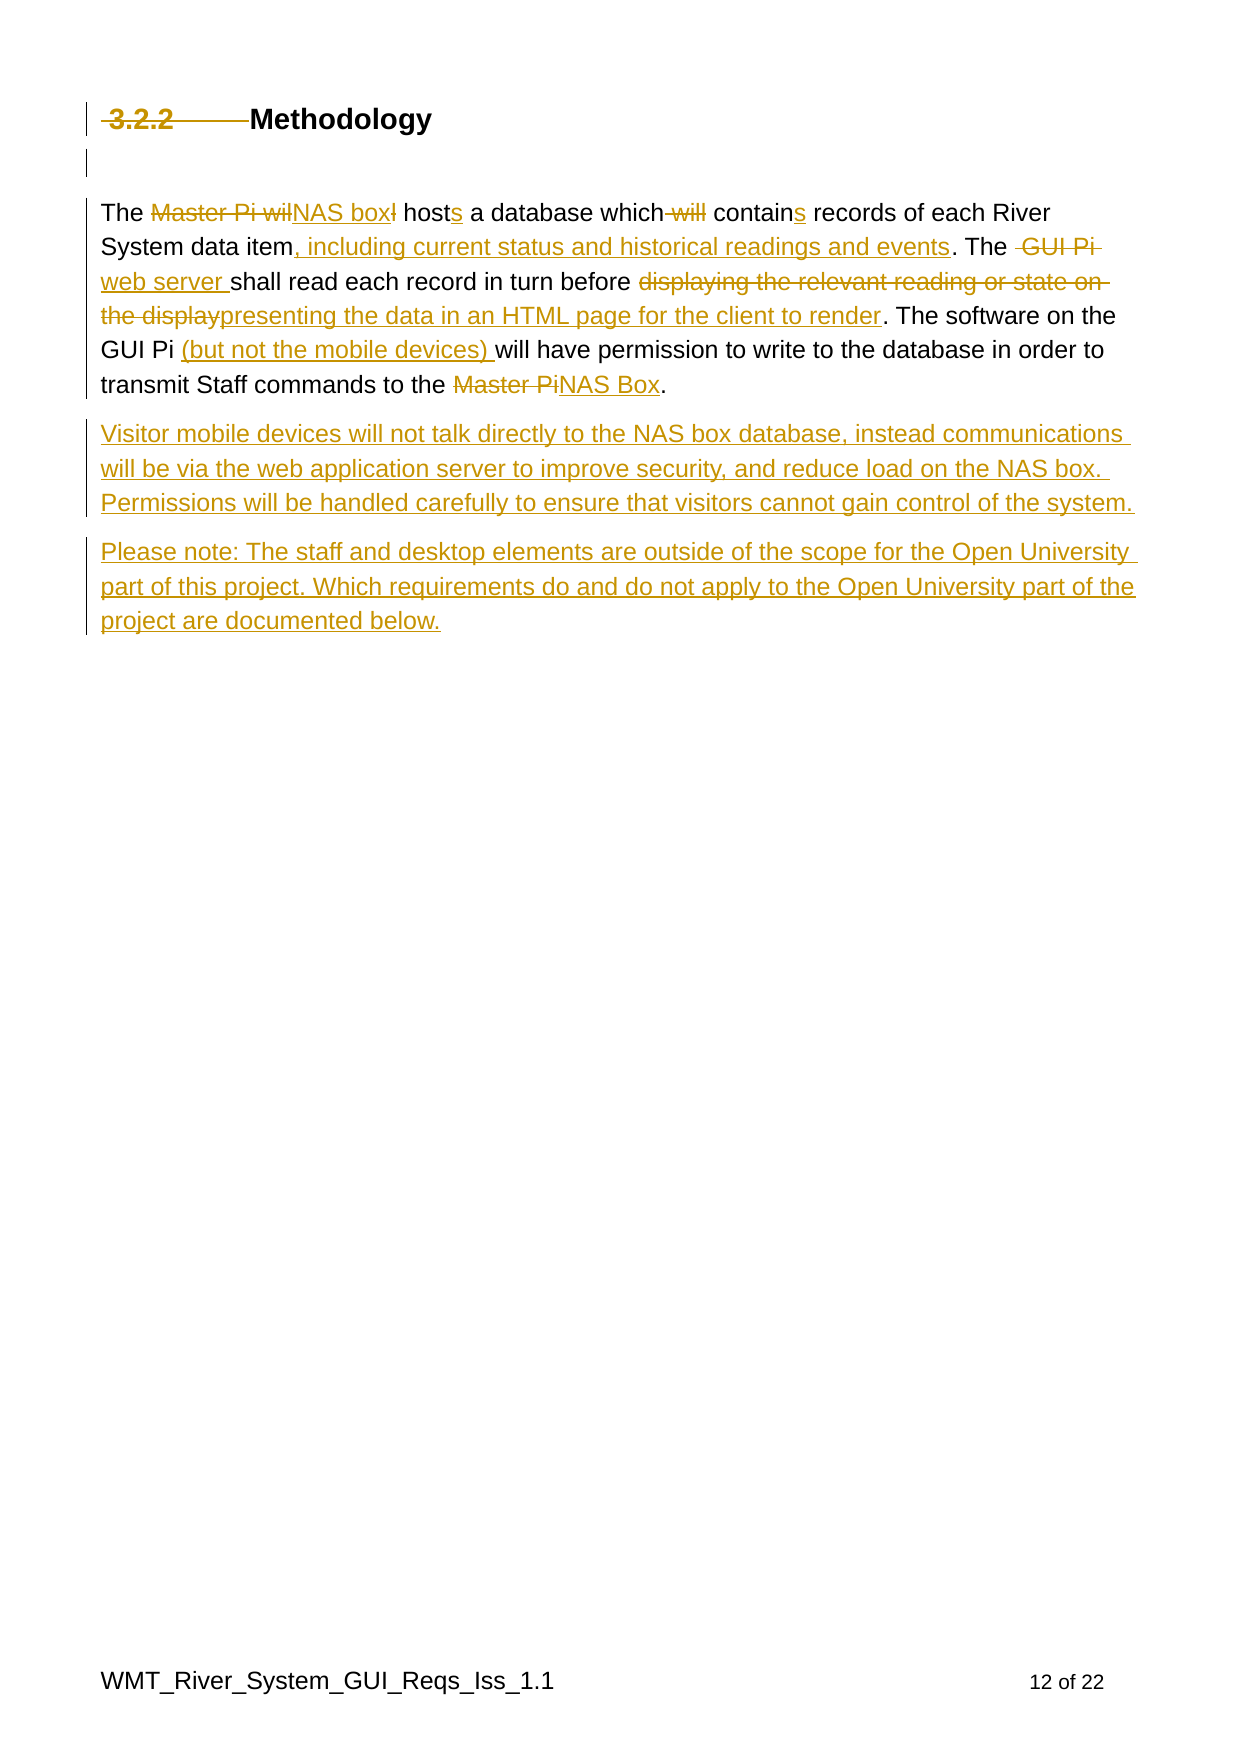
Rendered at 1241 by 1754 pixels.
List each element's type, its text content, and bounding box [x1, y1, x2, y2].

subtitle Methodology [100, 102, 1140, 136]
text Visitor mobile devices will not talk directly to the NAS box database, instead communications will be via the web application server to improve security, and reduce load on the NAS box. Permissions will be handled carefully to ensure that visitors cannot gain control of the system. [100, 419, 1140, 517]
text Please note: The staff and desktop elements are outside of the scope for the Open University part of this project. Which requirements do and do not apply to the Open University part of the project are documented below. [100, 537, 1140, 635]
text The NAS box hosts a database which contains records of each River System data item, including current status and historical readings and events. The web server shall read each record in turn before presenting the data in an HTML page for the client to render. The software on the GUI Pi (but not the mobile devices) will have permission to write to the database in order to transmit Staff commands to the NAS Box. [100, 198, 1140, 399]
